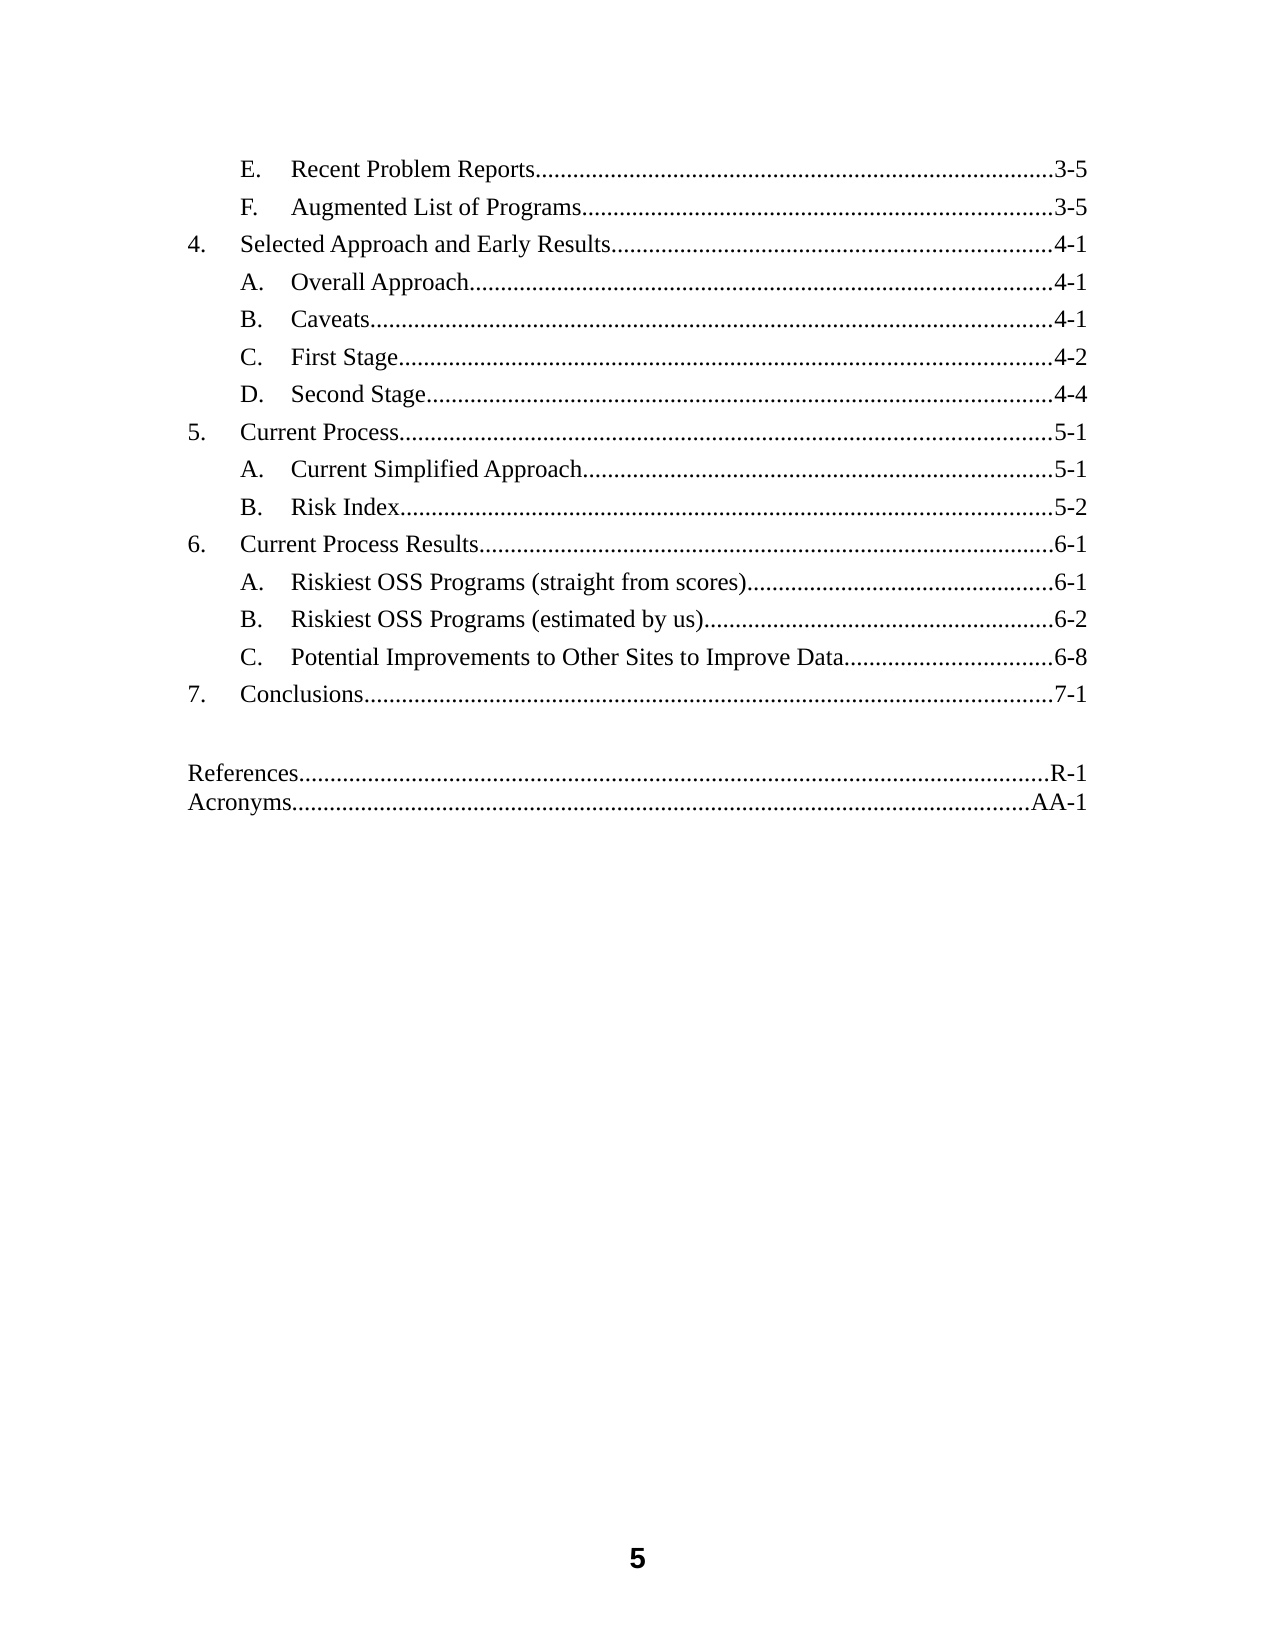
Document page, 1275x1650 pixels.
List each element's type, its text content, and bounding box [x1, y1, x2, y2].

text C. First Stage 4-2 [240, 337, 1087, 371]
text E. Recent Problem Reports 3-5 [240, 150, 1087, 183]
text A. Overall Approach 4-1 [240, 262, 1087, 296]
text A. Riskiest OSS Programs (straight from scores) 6-1 [240, 562, 1087, 596]
text 5. Current Process 5-1 [187, 412, 1087, 446]
text Acronyms AA-1 [187, 787, 1087, 816]
text References R-1 [187, 758, 1087, 787]
text B. Risk Index 5-2 [240, 487, 1087, 521]
text D. Second Stage 4-4 [240, 375, 1087, 408]
text F. Augmented List of Programs 3-5 [240, 187, 1087, 221]
text C. Potential Improvements to Other Sites to Improve Data 6-8 [240, 637, 1087, 671]
text A. Current Simplified Approach 5-1 [240, 450, 1087, 483]
text B. Riskiest OSS Programs (estimated by us) 6-2 [240, 600, 1087, 633]
text 4. Selected Approach and Early Results 4-1 [187, 225, 1087, 258]
text 7. Conclusions 7-1 [187, 675, 1087, 708]
text 6. Current Process Results 6-1 [187, 525, 1087, 558]
text B. Caveats 4-1 [240, 300, 1087, 333]
